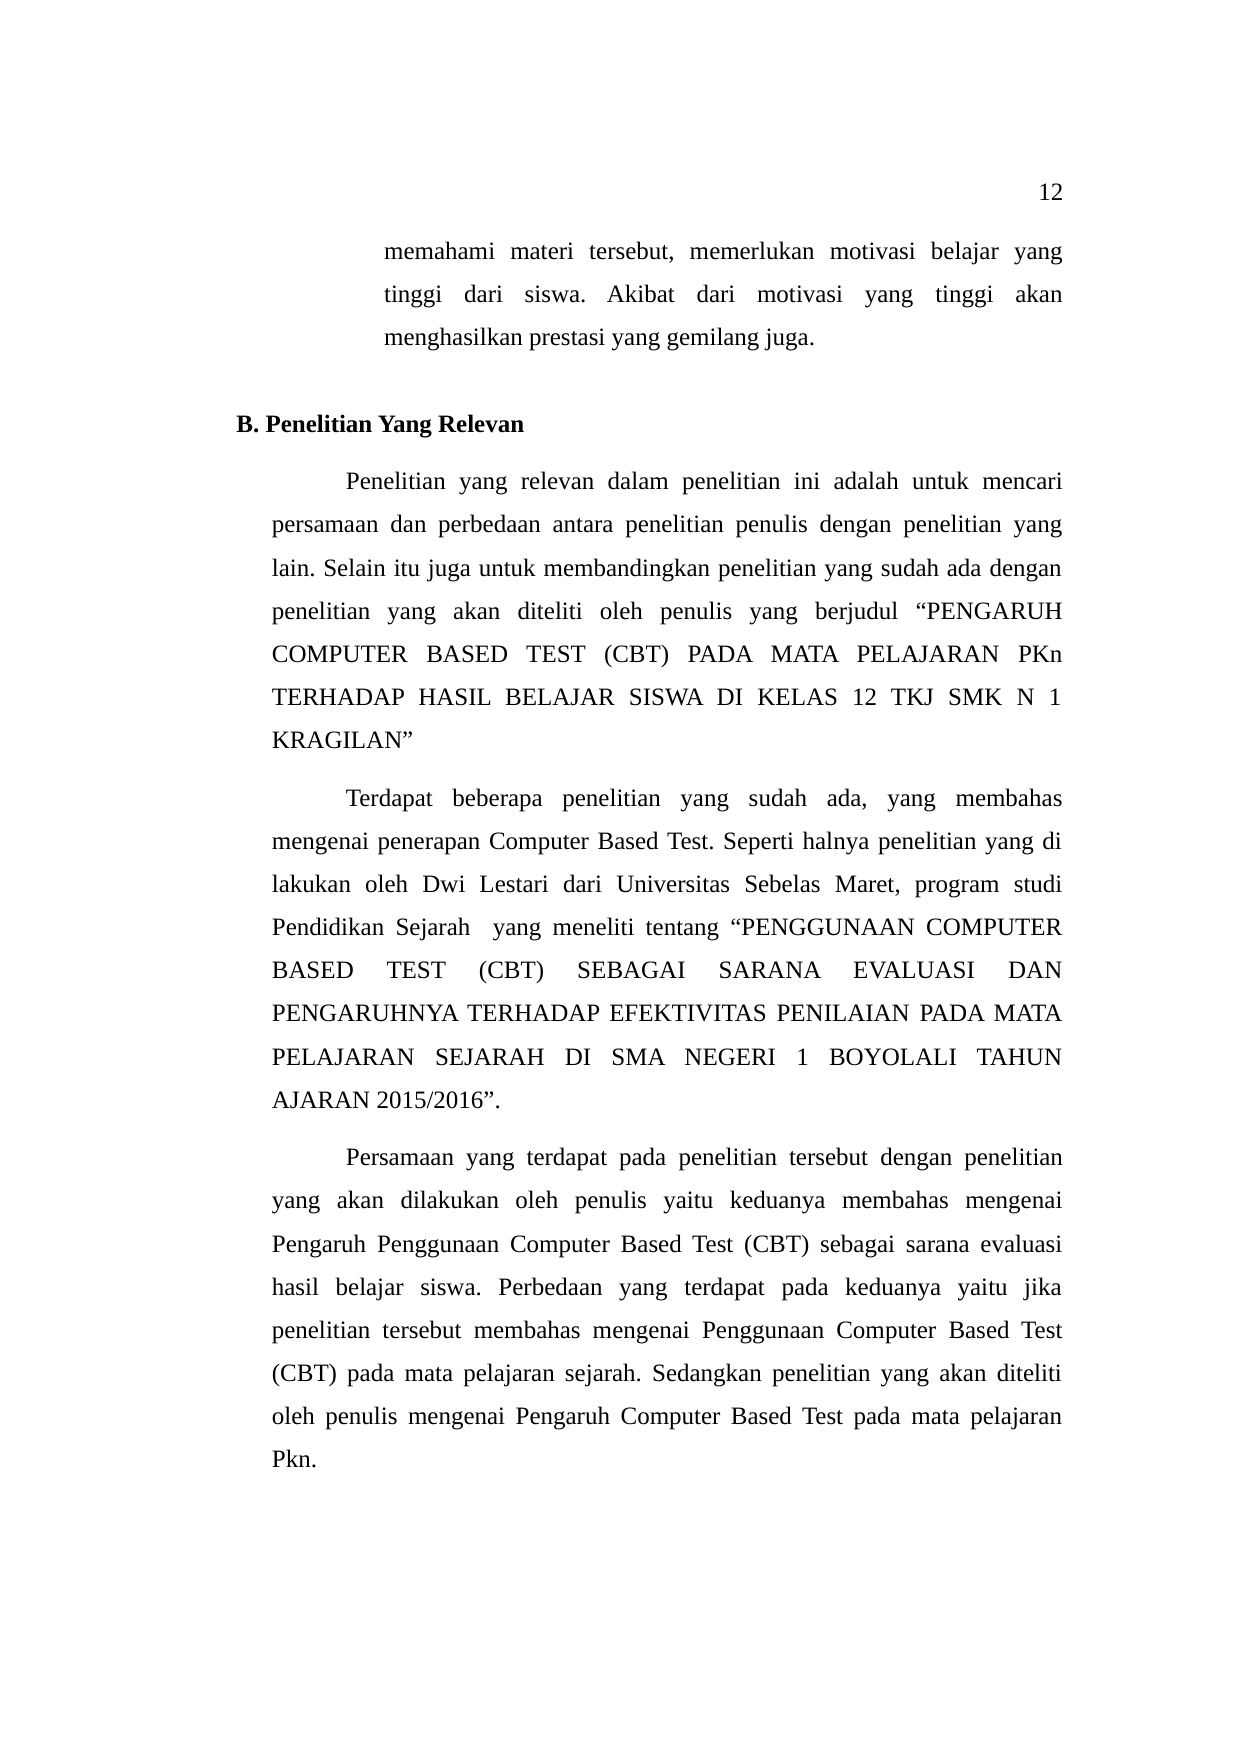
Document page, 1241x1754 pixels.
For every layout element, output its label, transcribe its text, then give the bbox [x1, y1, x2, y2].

text Penelitian yang relevan dalam penelitian ini adalah untuk mencari persamaan dan perbedaan antara penelitian penulis dengan penelitian yang lain. Selain itu juga untuk membandingkan penelitian yang sudah ada dengan penelitian yang akan diteliti oleh penulis yang berjudul “PENGARUH COMPUTER BASED TEST (CBT) PADA MATA PELAJARAN PKn TERHADAP HASIL BELAJAR SISWA DI KELAS 12 TKJ SMK N 1 KRAGILAN” [272, 466, 1063, 754]
text Persamaan yang terdapat pada penelitian tersebut dengan penelitian yang akan dilakukan oleh penulis yaitu keduanya membahas mengenai Pengaruh Penggunaan Computer Based Test (CBT) sebagai sarana evaluasi hasil belajar siswa. Perbedaan yang terdapat pada keduanya yaitu jika penelitian tersebut membahas mengenai Penggunaan Computer Based Test (CBT) pada mata pelajaran sejarah. Sedangkan penelitian yang akan diteliti oleh penulis mengenai Pengaruh Computer Based Test pada mata pelajaran Pkn. [272, 1142, 1063, 1473]
list memahami materi tersebut, memerlukan motivasi belajar yang tinggi dari siswa. Akibat dari motivasi yang tinggi akan menghasilkan prestasi yang gemilang juga. [348, 236, 1063, 351]
text Terdapat beberapa penelitian yang sudah ada, yang membahas mengenai penerapan Computer Based Test. Seperti halnya penelitian yang di lakukan oleh Dwi Lestari dari Universitas Sebelas Maret, program studi Pendidikan Sejarah yang meneliti tentang “PENGGUNAAN COMPUTER BASED TEST (CBT) SEBAGAI SARANA EVALUASI DAN PENGARUHNYA TERHADAP EFEKTIVITAS PENILAIAN PADA MATA PELAJARAN SEJARAH DI SMA NEGERI 1 BOYOLALI TAHUN AJARAN 2015/2016”. [272, 783, 1063, 1113]
text B. Penelitian Yang Relevan [236, 409, 1063, 437]
